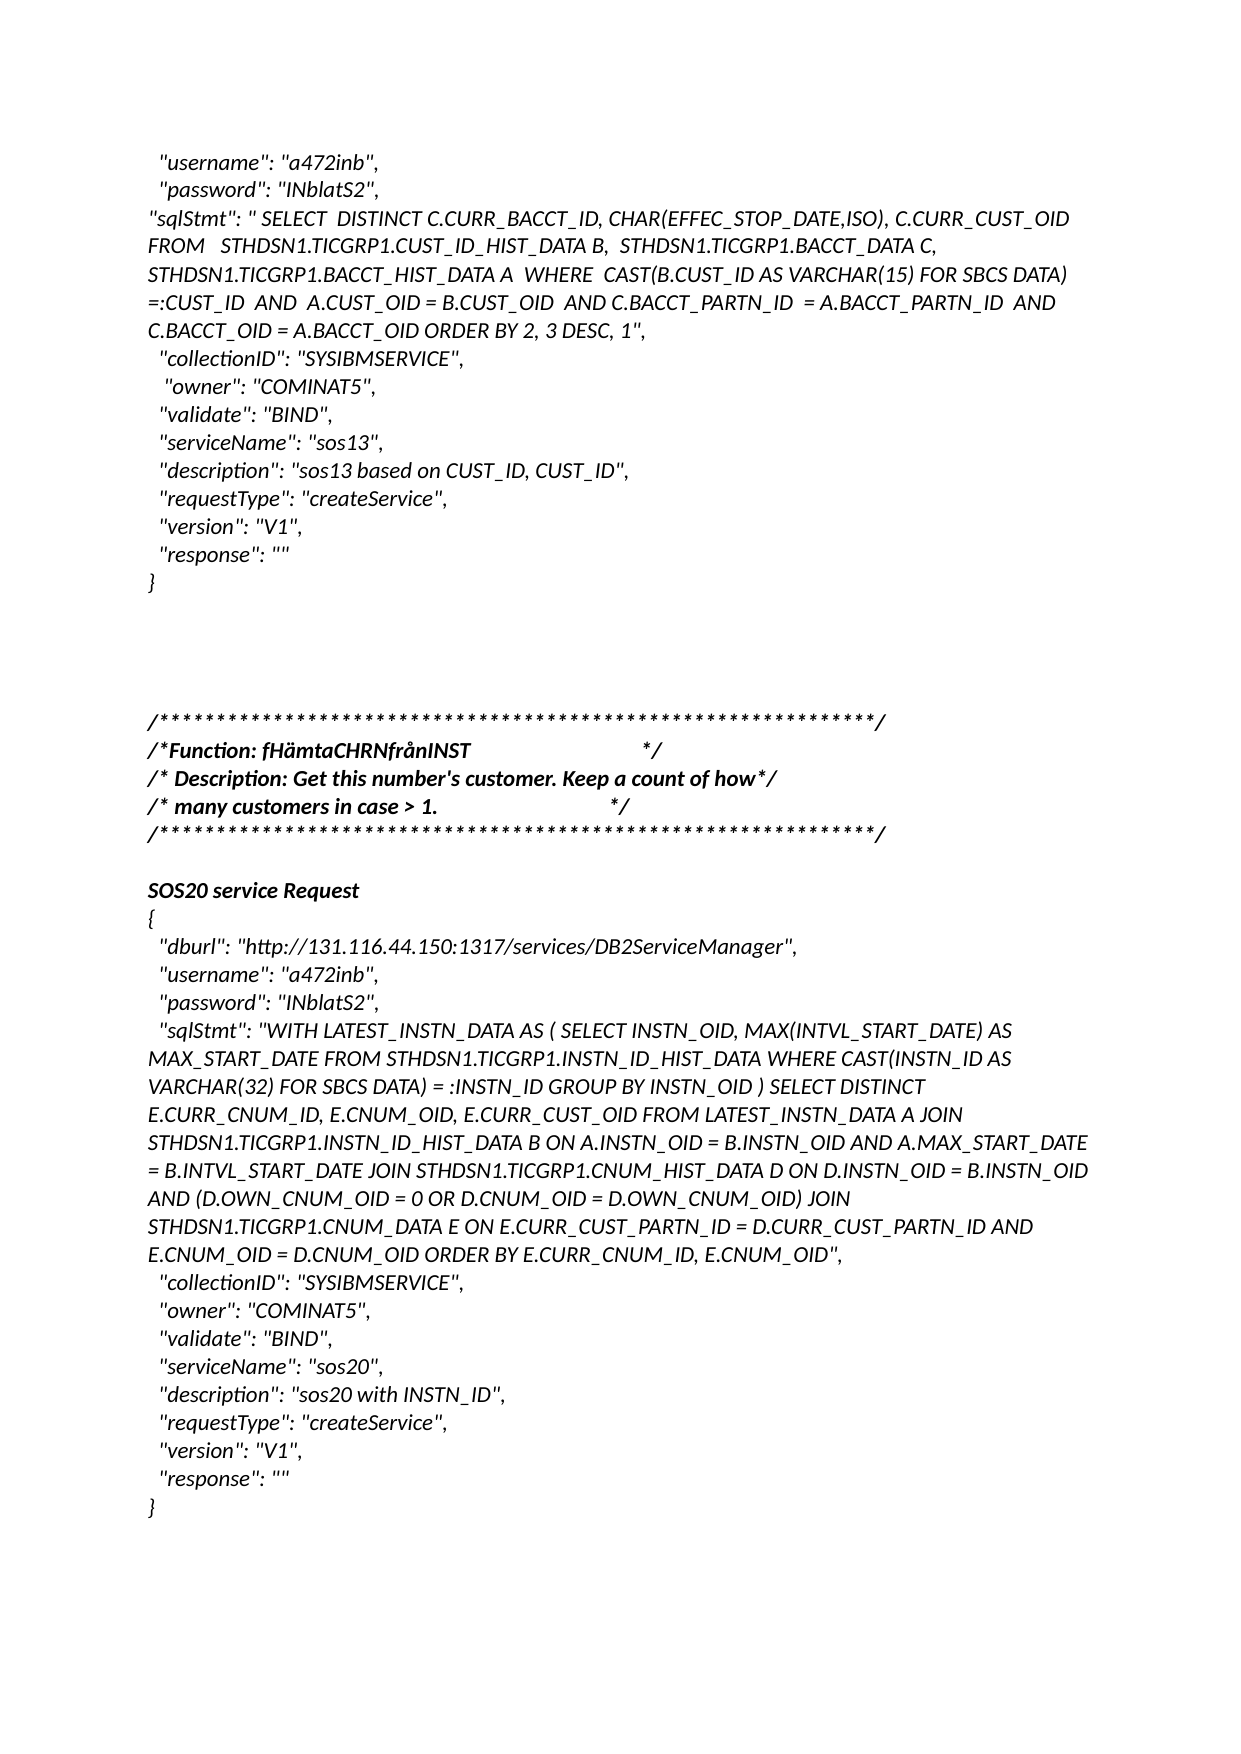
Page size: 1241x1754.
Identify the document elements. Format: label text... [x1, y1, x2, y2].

text "sqlStmt": " SELECT DISTINCT C.CURR_BACCT_ID, CHAR(EFFEC_STOP_DATE,ISO), C.CURR_CUST_OID FROM STHDSN1.TICGRP1.CUST_ID_HIST_DATA B, STHDSN1.TICGRP1.BACCT_DATA C, STHDSN1.TICGRP1.BACCT_HIST_DATA A WHERE CAST(B.CUST_ID AS VARCHAR(15) FOR SBCS DATA) =:CUST_ID AND A.CUST_OID = B.CUST_OID AND C.BACCT_PARTN_ID = A.BACCT_PARTN_ID AND C.BACCT_OID = A.BACCT_OID ORDER BY 2, 3 DESC, 1", [148, 204, 1093, 344]
text /* many customers in case > 1. */ [148, 792, 1093, 820]
text "dburl": "http://131.116.44.150:1317/services/DB2ServiceManager", [148, 932, 1093, 960]
text "description": "sos20 with INSTN_ID", [148, 1381, 1093, 1408]
text "collectionID": "SYSIBMSERVICE", [148, 344, 1093, 372]
text "serviceName": "sos20", [148, 1352, 1093, 1381]
text "owner": "COMINAT5", [148, 1296, 1093, 1324]
text /***************************************************************/ [148, 708, 1093, 736]
text "sqlStmt": "WITH LATEST_INSTN_DATA AS ( SELECT INSTN_OID, MAX(INTVL_START_DATE) AS MAX_START_DATE FROM STHDSN1.TICGRP1.INSTN_ID_HIST_DATA WHERE CAST(INSTN_ID AS VARCHAR(32) FOR SBCS DATA) = :INSTN_ID GROUP BY INSTN_OID ) SELECT DISTINCT E.CURR_CNUM_ID, E.CNUM_OID, E.CURR_CUST_OID FROM LATEST_INSTN_DATA A JOIN STHDSN1.TICGRP1.INSTN_ID_HIST_DATA B ON A.INSTN_OID = B.INSTN_OID AND A.MAX_START_DATE = B.INTVL_START_DATE JOIN STHDSN1.TICGRP1.CNUM_HIST_DATA D ON D.INSTN_OID = B.INSTN_OID AND (D.OWN_CNUM_OID = 0 OR D.CNUM_OID = D.OWN_CNUM_OID) JOIN STHDSN1.TICGRP1.CNUM_DATA E ON E.CURR_CUST_PARTN_ID = D.CURR_CUST_PARTN_ID AND E.CNUM_OID = D.CNUM_OID ORDER BY E.CURR_CNUM_ID, E.CNUM_OID", [148, 1016, 1093, 1268]
text "owner": "COMINAT5", [148, 372, 1093, 400]
text "collectionID": "SYSIBMSERVICE", [148, 1268, 1093, 1296]
text } [148, 1493, 1093, 1521]
text "validate": "BIND", [148, 1324, 1093, 1352]
text "requestType": "createService", [148, 484, 1093, 512]
text SOS20 service Request [148, 876, 1093, 904]
text "version": "V1", [148, 1437, 1093, 1464]
text "username": "a472inb", [148, 960, 1093, 988]
text /*Function: fHämtaCHRNfrånINST */ [148, 736, 1093, 764]
text "password": "INblatS2", [148, 988, 1093, 1016]
text "response": "" [148, 1464, 1093, 1493]
text /***************************************************************/ [148, 820, 1093, 848]
text "response": "" [148, 540, 1093, 568]
text "version": "V1", [148, 512, 1093, 540]
text "requestType": "createService", [148, 1408, 1093, 1437]
text "username": "a472inb", [148, 148, 1093, 176]
text "serviceName": "sos13", [148, 428, 1093, 456]
text } [148, 568, 1093, 596]
text "password": "INblatS2", [148, 176, 1093, 204]
text { [148, 904, 1093, 932]
text "validate": "BIND", [148, 400, 1093, 428]
text /* Description: Get this number's customer. Keep a count of how*/ [148, 764, 1093, 792]
text "description": "sos13 based on CUST_ID, CUST_ID", [148, 456, 1093, 484]
